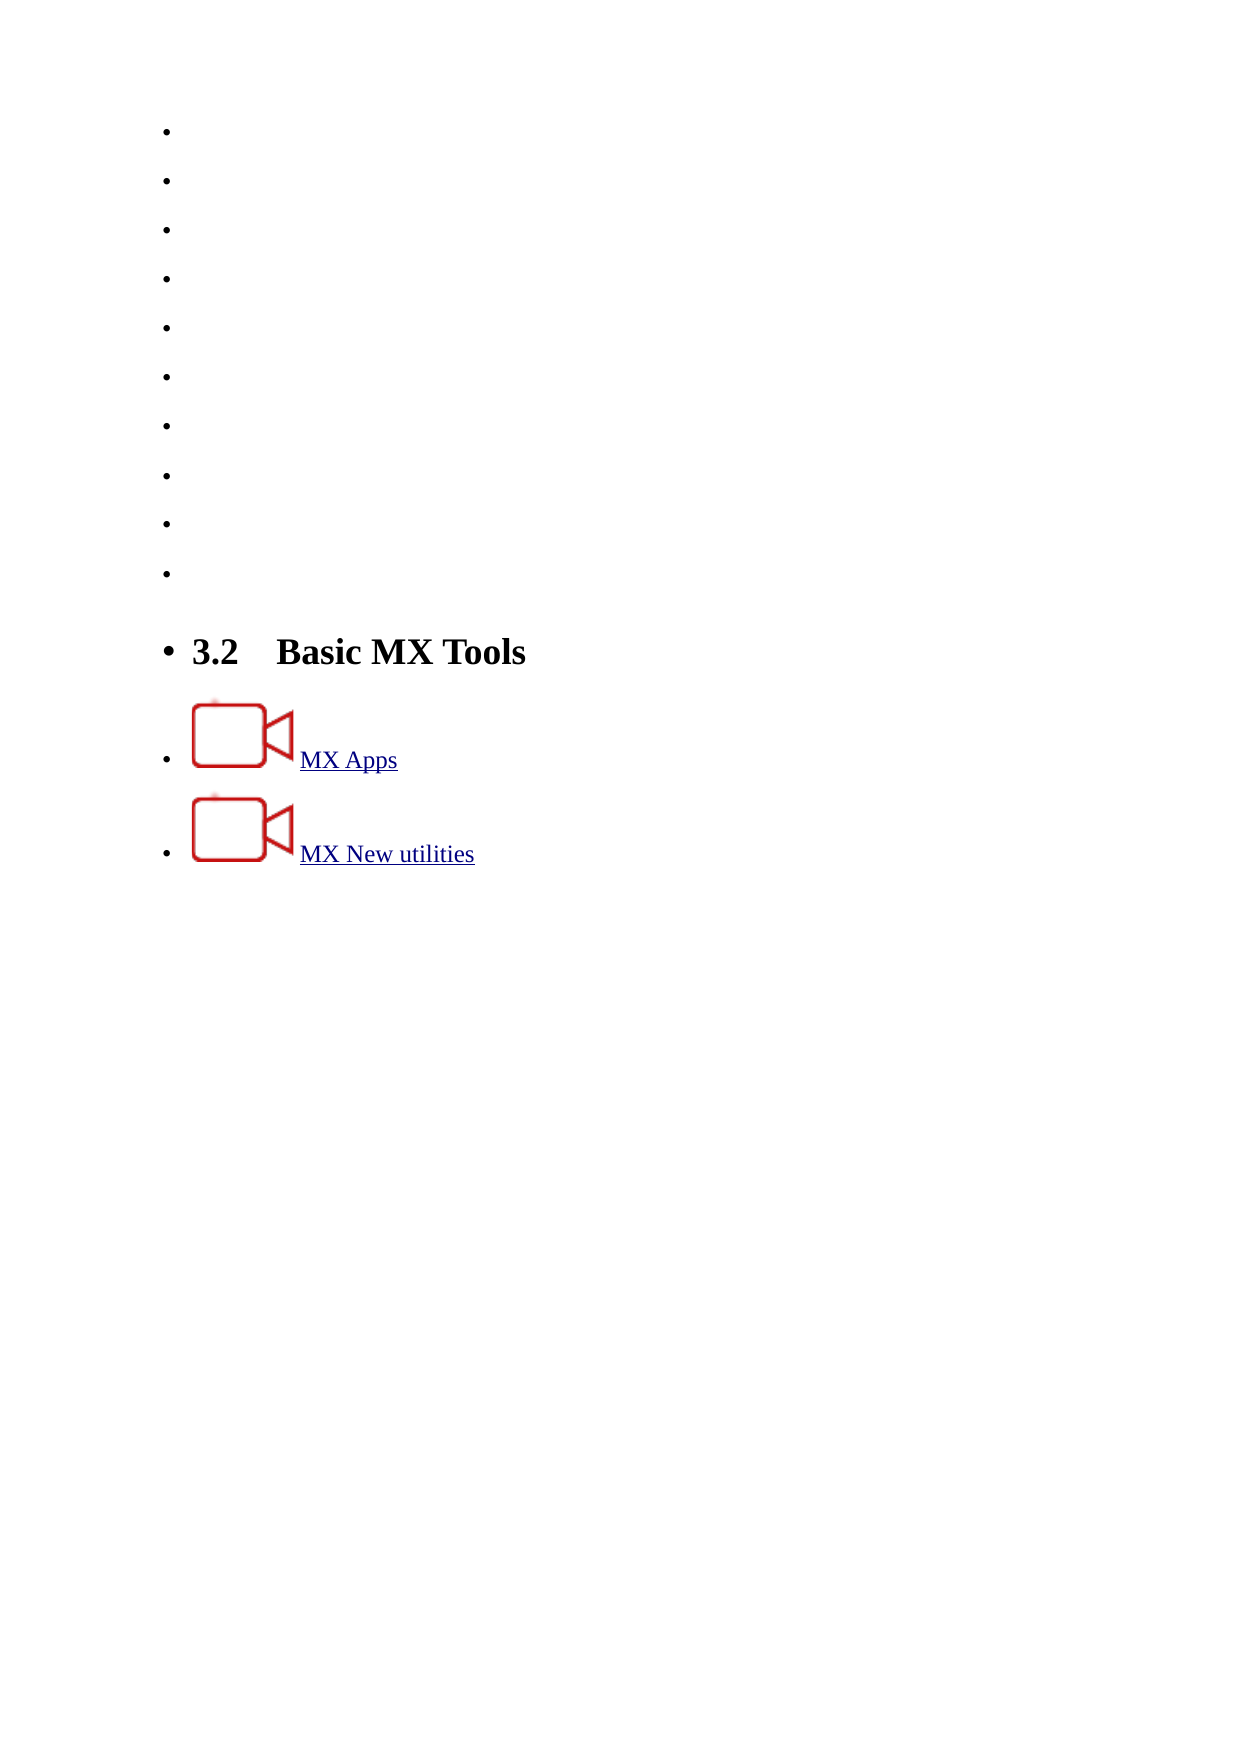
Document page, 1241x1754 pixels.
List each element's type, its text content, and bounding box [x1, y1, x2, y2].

list MX Apps [162, 685, 1122, 773]
picture [191, 779, 294, 862]
list MX New utilities [162, 779, 1122, 867]
picture [191, 685, 294, 768]
subtitle 3.2 Basic MX Tools [162, 629, 1122, 673]
